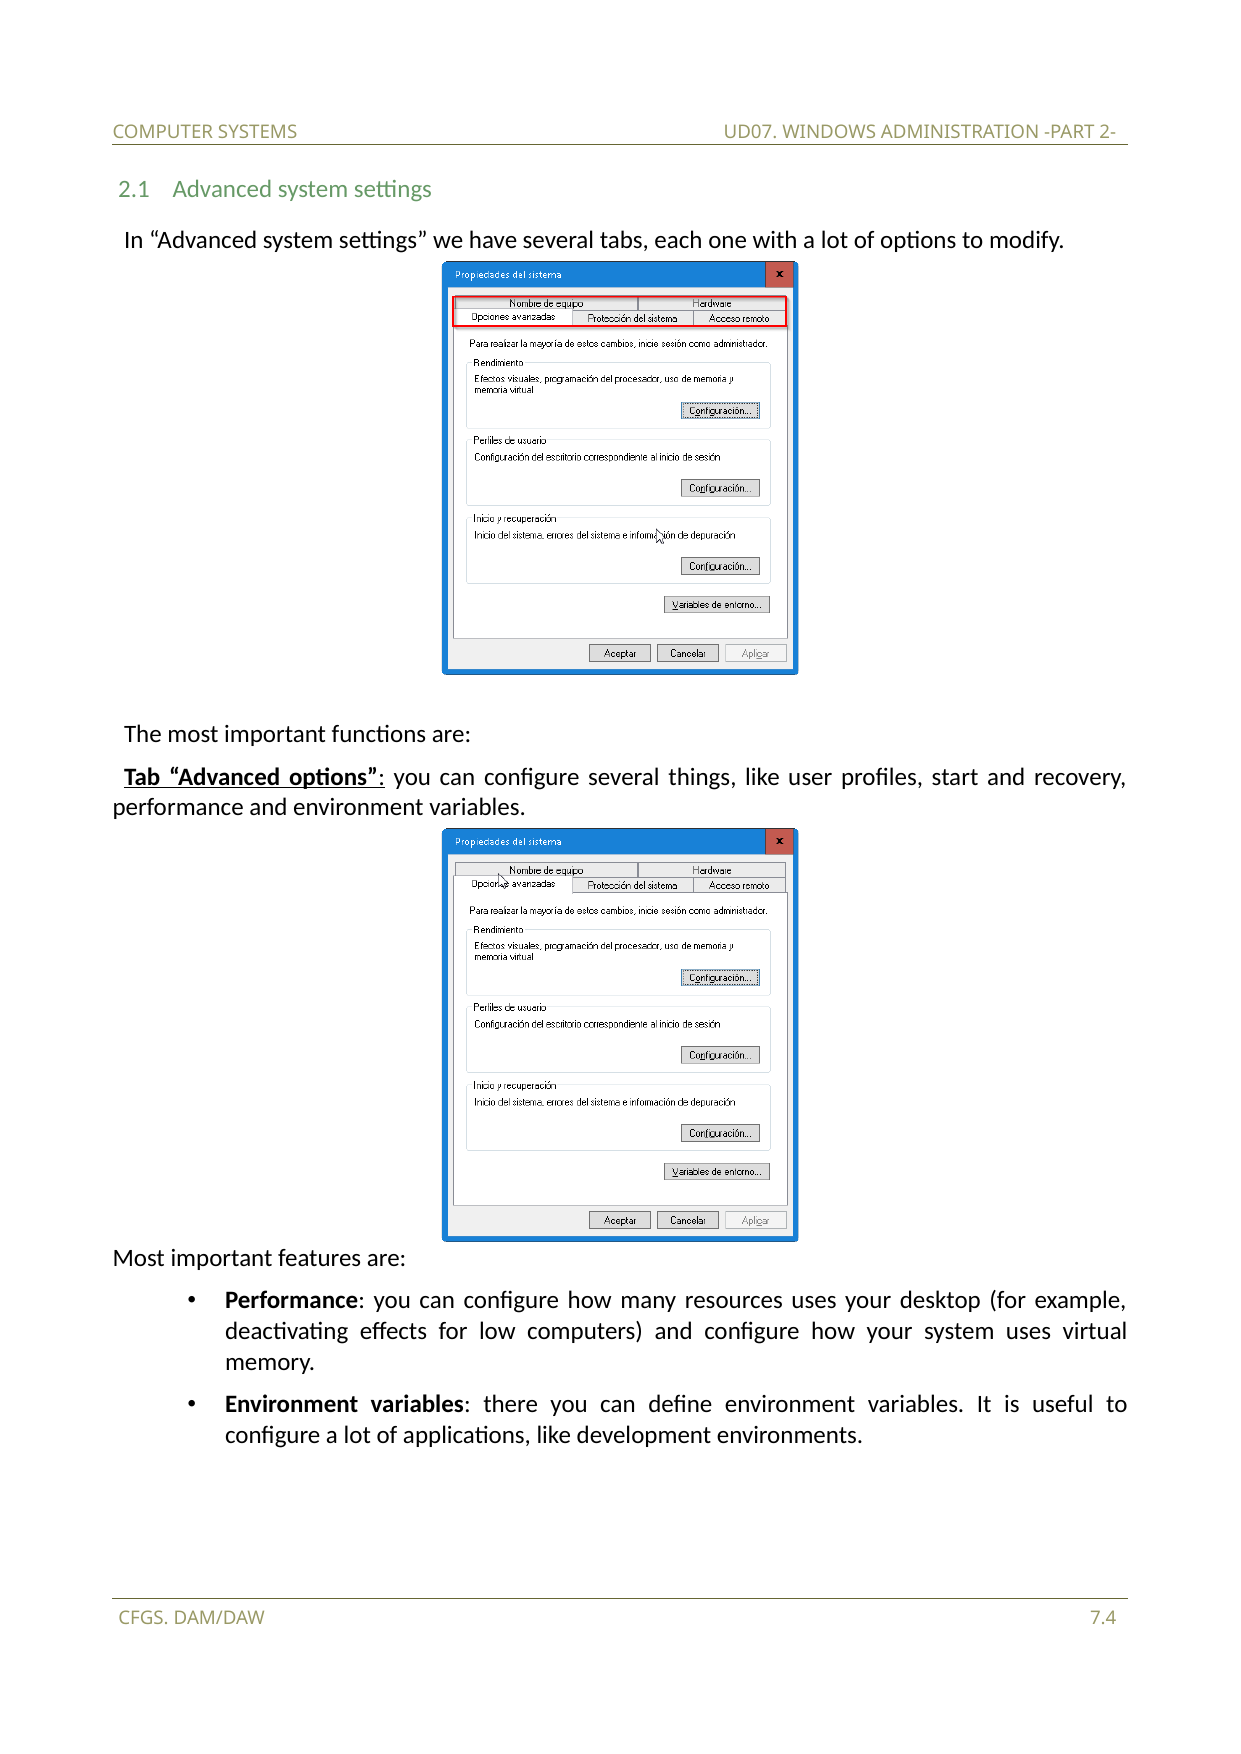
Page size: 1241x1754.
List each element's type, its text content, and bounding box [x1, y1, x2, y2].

picture [441, 261, 799, 675]
text The most important functions are: [112, 718, 1128, 748]
subtitle Advanced system settings [112, 173, 1128, 204]
list Performance: you can configure how many resources uses your desktop (for example, deactivating effects for low computers) and configure how your system uses virtual memory. [187, 1284, 1128, 1376]
text In “Advanced system settings” we have several tabs, each one with a lot of options to modify. [112, 224, 1128, 255]
picture [441, 828, 799, 1242]
list Environment variables: there you can define environment variables. It is useful to configure a lot of applications, like development environments. [187, 1388, 1128, 1449]
text Most important features are: [112, 834, 1128, 1272]
text Tab “Advanced options”: you can configure several things, like user profiles, start and recovery, performance and environment variables. [112, 761, 1128, 822]
